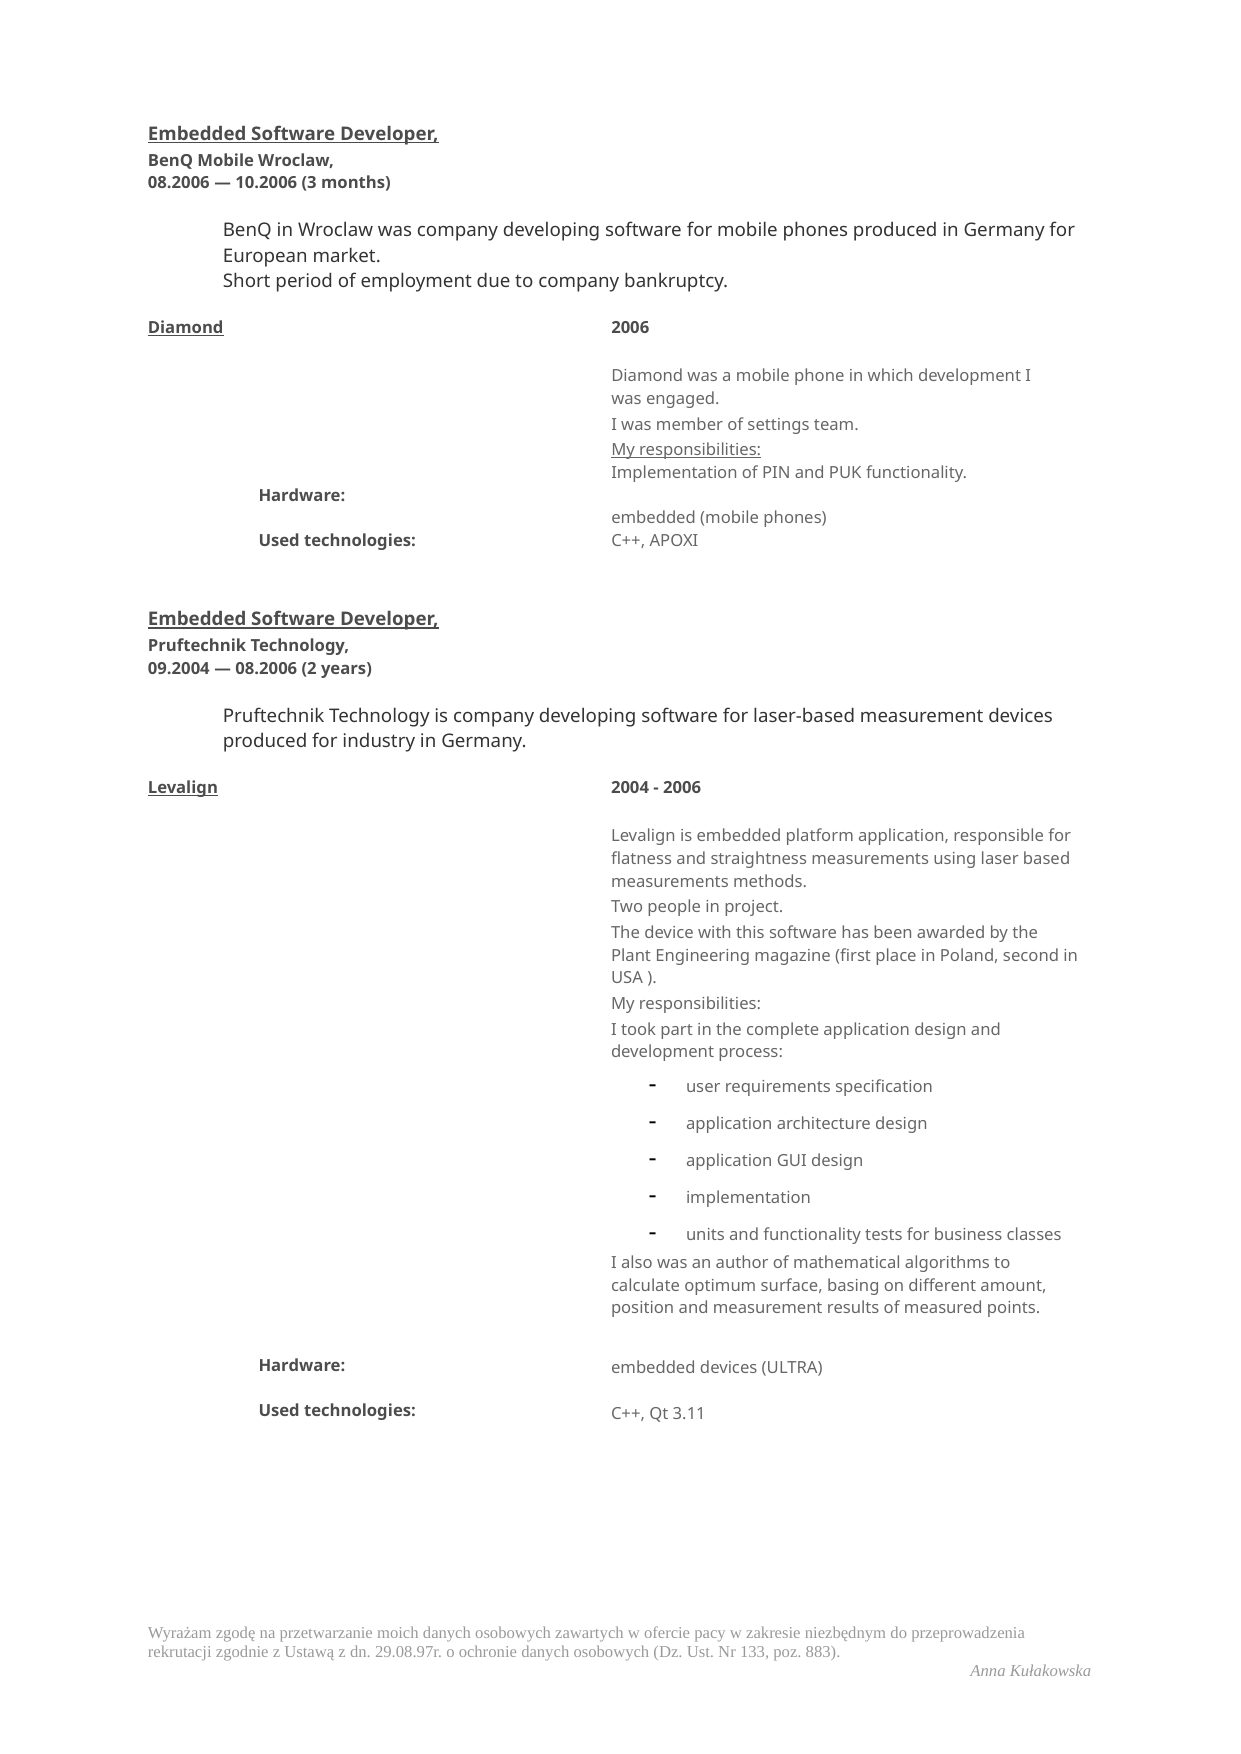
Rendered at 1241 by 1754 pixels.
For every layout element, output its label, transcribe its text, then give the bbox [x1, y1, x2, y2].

table_cell Levalign is embedded platform application, responsible for flatness and straightness measurements using laser based measurements methods. Two people in project. The device with this software has been awarded by the Plant Engineering magazine (first place in Poland, second in USA ). My responsibilities: I took part in the complete application design and development process: user requirements specification application architecture design application GUI design implementation units and functionality tests for business classes I also was an author of mathematical algorithms to calculate optimum surface, basing on different amount, position and measurement results of measured points. [600, 821, 1093, 1353]
text 09.2004 — 08.2006 (2 years) [148, 657, 1092, 679]
table_cell [136, 483, 247, 529]
list Pruftechnik Technology is company developing software for laser-based measurement devices produced for industry in Germany. [185, 702, 1092, 753]
table_cell [136, 361, 600, 483]
table_cell embedded devices (ULTRA) [600, 1353, 1093, 1398]
table_cell C++, Qt 3.11 [600, 1399, 1093, 1444]
list BenQ in Wroclaw was company developing software for mobile phones produced in Germany for European market. [185, 217, 1092, 268]
table_cell Diamond was a mobile phone in which development I was engaged. I was member of settings team. My responsibilities: Implementation of PIN and PUK functionality. [600, 361, 1063, 483]
table_cell Used technologies: [247, 529, 600, 574]
table_cell C++, APOXI [600, 529, 1063, 574]
table_cell [136, 1399, 247, 1444]
list Short period of employment due to company bankruptcy. [185, 268, 1092, 293]
text Embedded Software Developer, [148, 120, 1092, 146]
table_cell [136, 821, 599, 1353]
text Embedded Software Developer, [148, 606, 1092, 631]
table_cell Hardware: [247, 483, 600, 529]
text 08.2006 — 10.2006 (3 months) [148, 171, 1092, 194]
table_header 2004 - 2006 [600, 776, 1093, 821]
table_header Diamond [136, 316, 600, 361]
table_cell Hardware: [247, 1353, 599, 1398]
table_cell embedded (mobile phones) [600, 483, 1063, 529]
text Pruftechnik Technology, [148, 634, 1092, 657]
table_cell [136, 1353, 247, 1398]
table_cell [136, 529, 247, 574]
text BenQ Mobile Wroclaw, [148, 148, 1092, 171]
table_header 2006 [600, 316, 1063, 361]
table_cell Used technologies: [247, 1399, 599, 1444]
table_header Levalign [136, 776, 599, 821]
